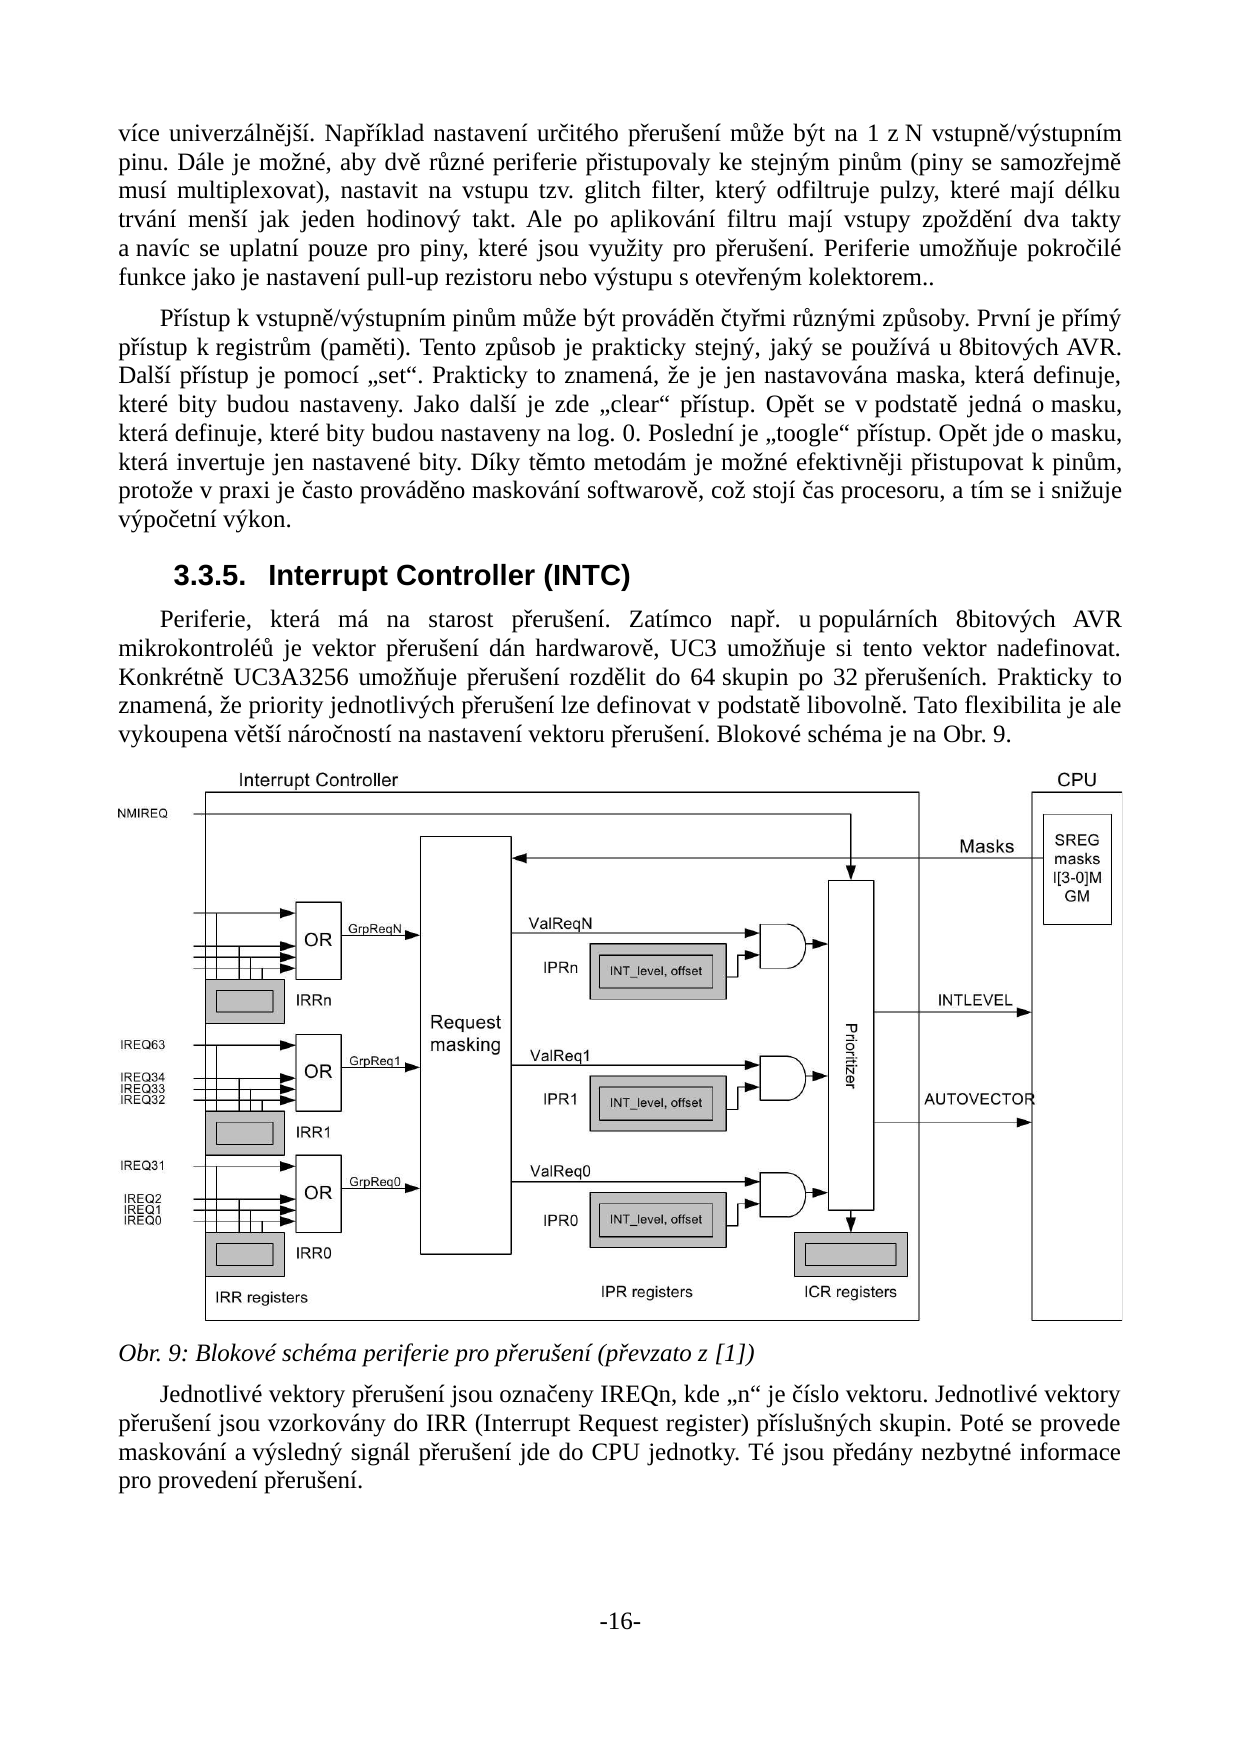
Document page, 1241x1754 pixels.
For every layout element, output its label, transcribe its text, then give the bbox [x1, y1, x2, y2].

text [118, 760, 1122, 772]
text Jednotlivé vektory přerušení jsou označeny IREQn, kde „n“ je číslo vektoru. Jednotlivé vektory přerušení jsou vzorkovány do IRR (Interrupt Request register) příslušných skupin. Poté se provede maskování a výsledný signál přerušení jde do CPU jednotky. Té jsou předány nezbytné informace pro provedení přerušení. [118, 1367, 1122, 1494]
picture [118, 772, 1123, 1321]
text Periferie, která má na starost přerušení. Zatímco např. u populárních 8bitových AVR mikrokontroléů je vektor přerušení dán hardwarově, UC3 umožňuje si tento vektor nadefinovat. Konkrétně UC3A3256 umožňuje přerušení rozdělit do 64 skupin po 32 přerušeních. Prakticky to znamená, že priority jednotlivých přerušení lze definovat v podstatě libovolně. Tato flexibilita je ale vykoupena větší náročností na nastavení vektoru přerušení. Blokové schéma je na Obr. 9. [118, 604, 1122, 748]
text Obr. 9: Blokové schéma periferie pro přerušení (převzato z [1]) [118, 1321, 1122, 1367]
text více univerzálnější. Například nastavení určitého přerušení může být na 1 z N vstupně/výstupním pinu. Dále je možné, aby dvě různé periferie přistupovaly ke stejným pinům (piny se samozřejmě musí multiplexovat), nastavit na vstupu tzv. glitch filter, který odfiltruje pulzy, které mají délku trvání menší jak jeden hodinový takt. Ale po aplikování filtru mají vstupy zpoždění dva takty a navíc se uplatní pouze pro piny, které jsou využity pro přerušení. Periferie umožňuje pokročilé funkce jako je nastavení pull-up rezistoru nebo výstupu s otevřeným kolektorem.. [118, 118, 1122, 291]
subtitle Interrupt Controller (INTC) [163, 558, 1122, 592]
text Přístup k vstupně/výstupním pinům může být prováděn čtyřmi různými způsoby. První je přímý přístup k registrům (paměti). Tento způsob je prakticky stejný, jaký se používá u 8bitových AVR. Další přístup je pomocí „set“. Prakticky to znamená, že je jen nastavována maska, která definuje, které bity budou nastaveny. Jako další je zde „clear“ přístup. Opět se v podstatě jedná o masku, která definuje, které bity budou nastaveny na log. 0. Poslední je „toogle“ přístup. Opět jde o masku, která invertuje jen nastavené bity. Díky těmto metodám je možné efektivněji přistupovat k pinům, protože v praxi je často prováděno maskování softwarově, což stojí čas procesoru, a tím se i snižuje výpočetní výkon. [118, 303, 1122, 533]
